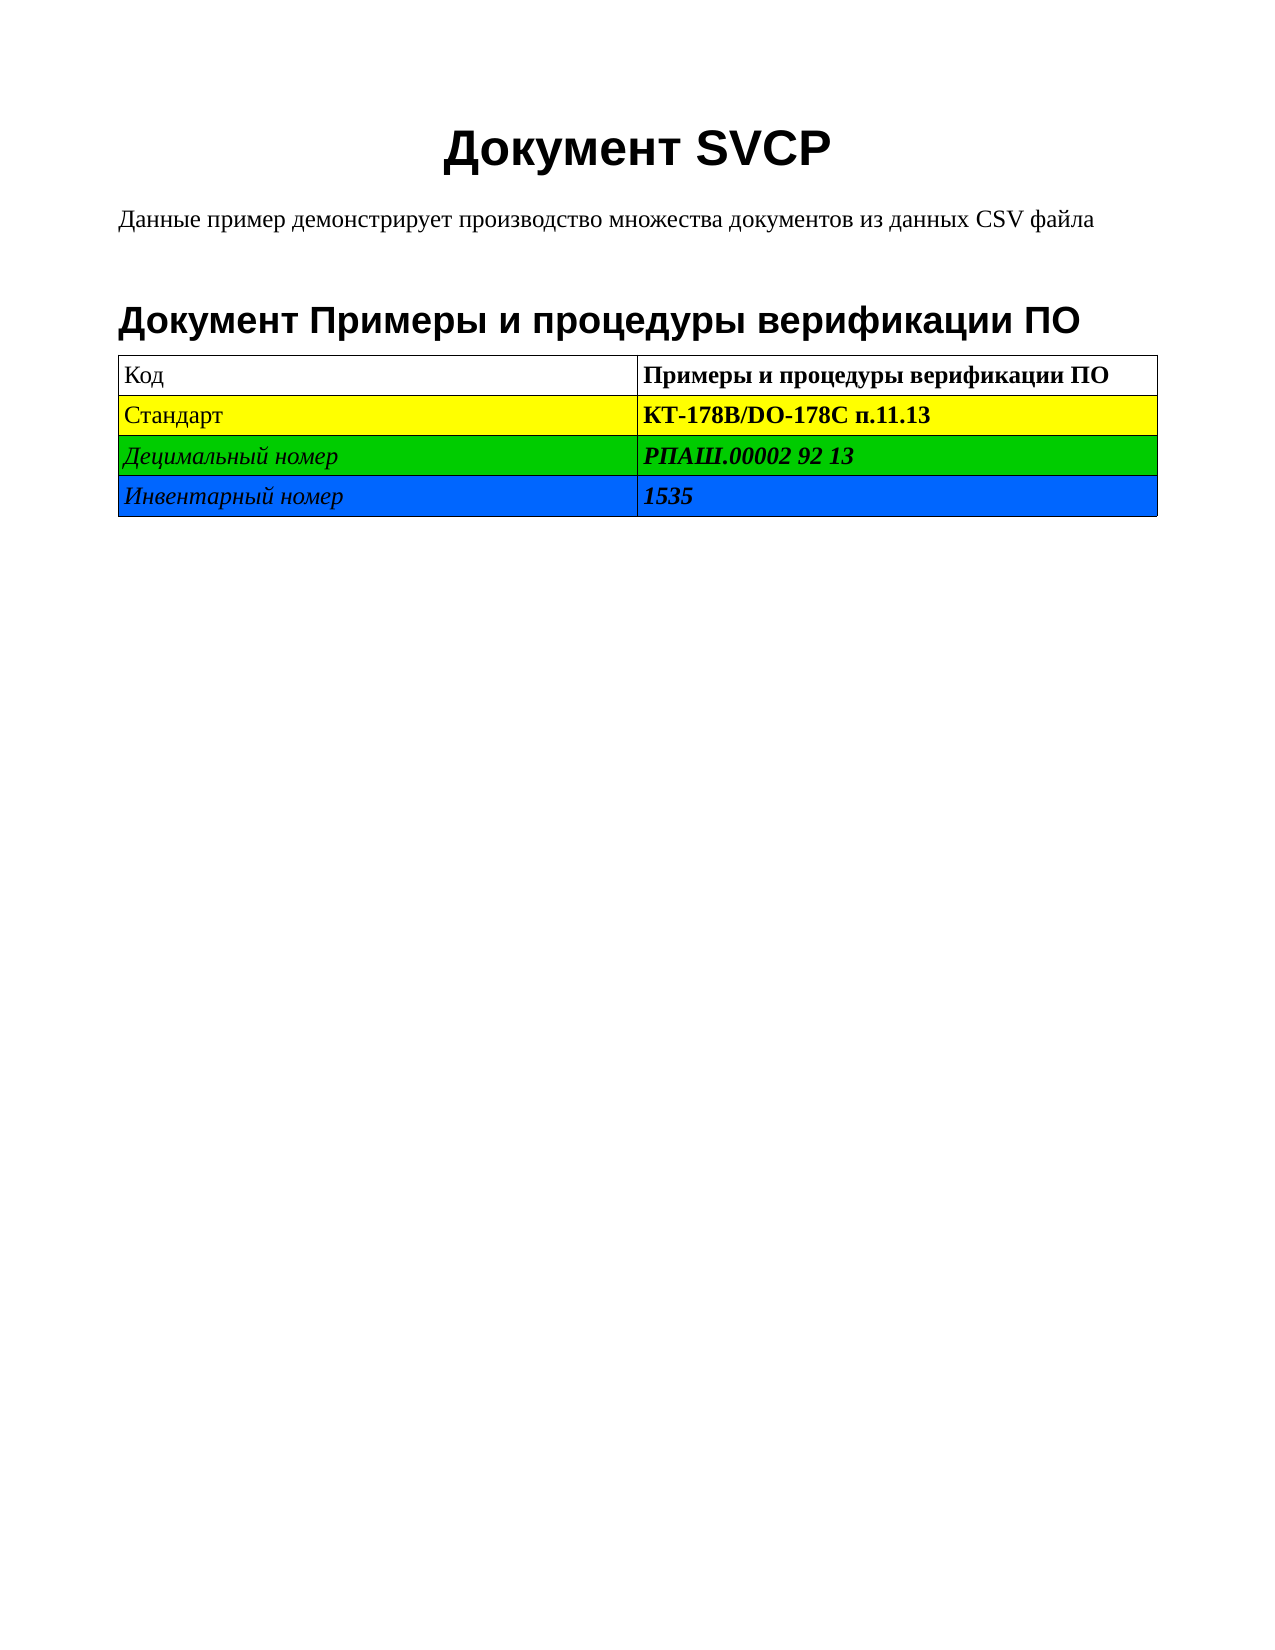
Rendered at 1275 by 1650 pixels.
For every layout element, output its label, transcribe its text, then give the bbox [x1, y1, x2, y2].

table_cell 1535 [638, 476, 1157, 516]
table_cell РПАШ.00002 92 13 [638, 436, 1157, 475]
table_header Код [119, 356, 637, 395]
table_cell Инвентарный номер [119, 476, 637, 516]
subtitle Документ SVCP [118, 118, 1157, 176]
table_cell КТ-178В/DO-178C п.11.13 [638, 396, 1157, 435]
text Данные пример демонстрирует производство множества документов из данных CSV файла [118, 204, 1157, 233]
subtitle Документ Примеры и процедуры верификации ПО [118, 298, 1157, 342]
table_cell Децимальный номер [119, 436, 637, 475]
table_cell Стандарт [119, 396, 637, 435]
table_header Примеры и процедуры верификации ПО [638, 356, 1157, 395]
